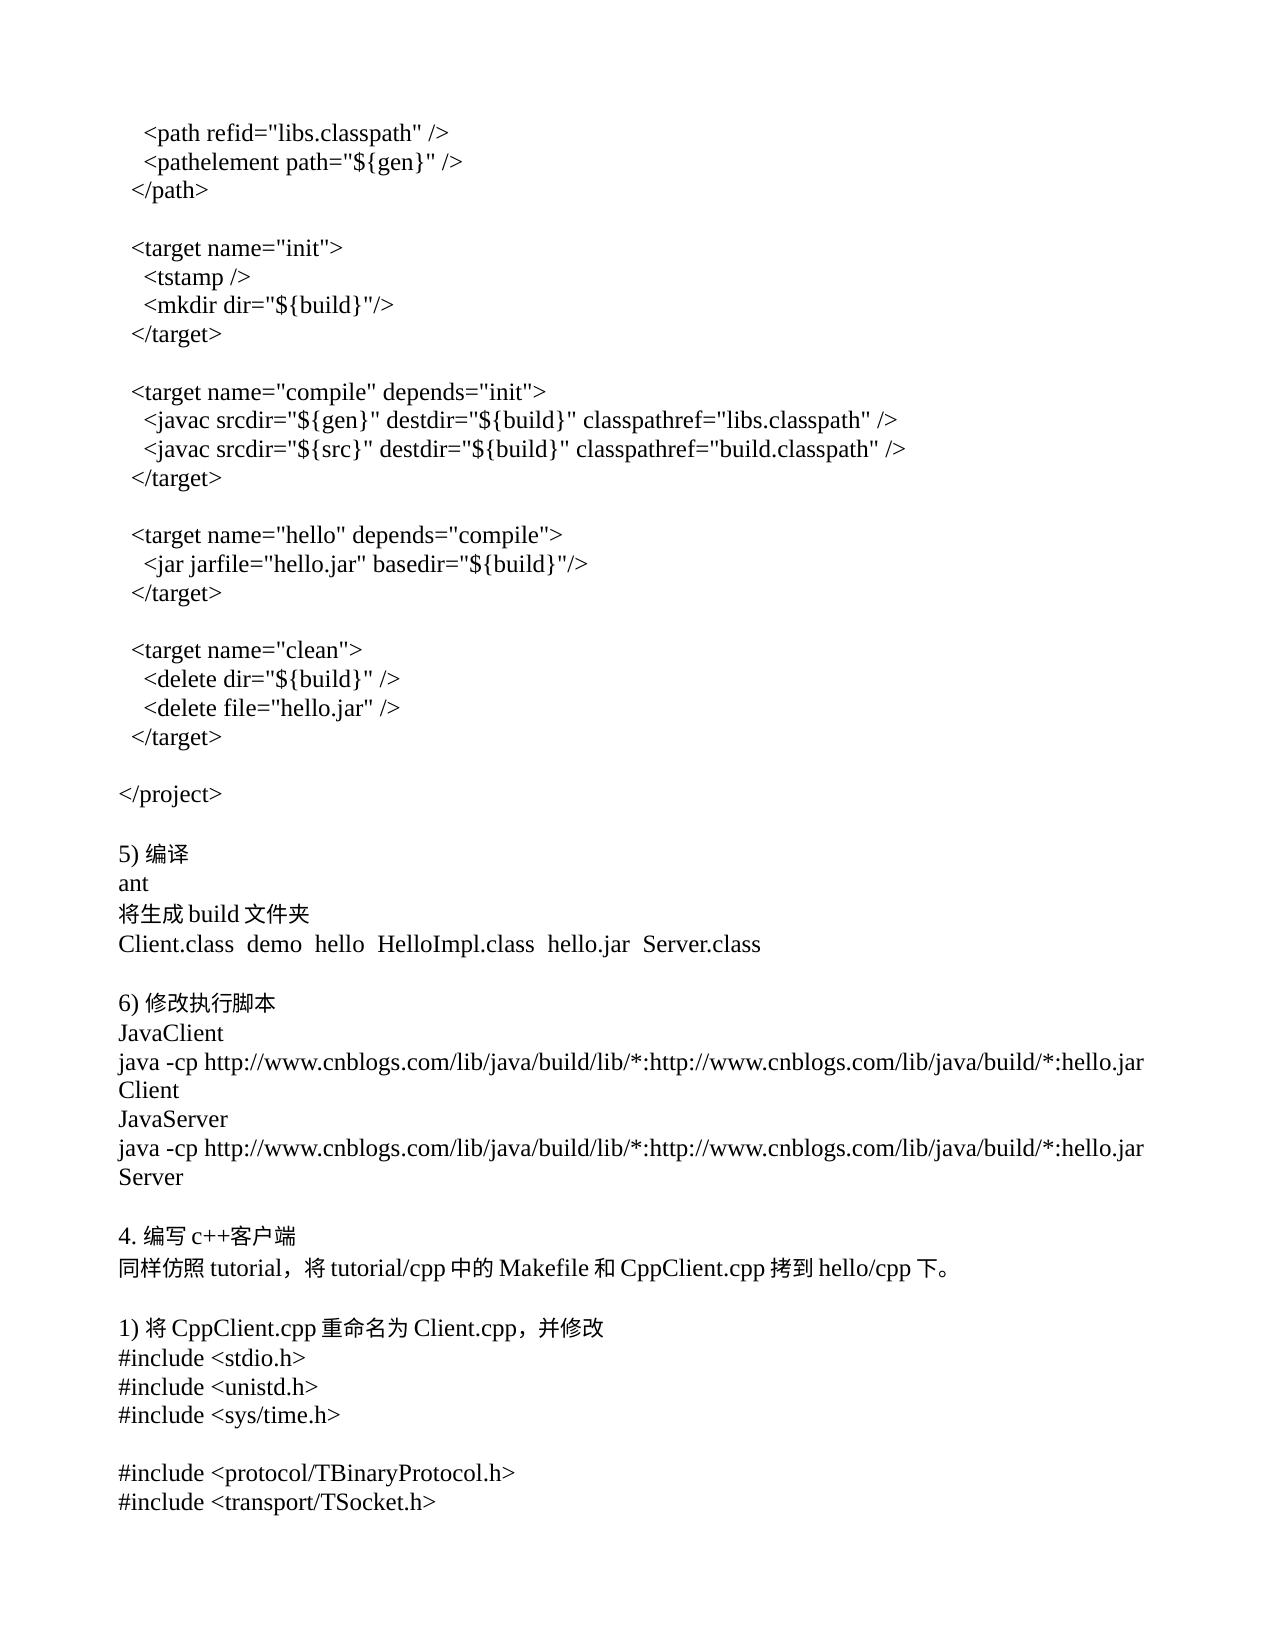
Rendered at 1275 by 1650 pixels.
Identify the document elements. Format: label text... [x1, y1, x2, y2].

text <path refid="libs.classpath" /> [118, 118, 1157, 147]
text 同样仿照tutorial，将tutorial/cpp中的Makefile和CppClient.cpp拷到hello/cpp下。 [118, 1251, 1157, 1283]
text <javac srcdir="${src}" destdir="${build}" classpathref="build.classpath" /> [118, 434, 1157, 463]
text </project> [118, 779, 1157, 808]
text java -cp http://www.cnblogs.com/lib/java/build/lib/*:http://www.cnblogs.com/lib/java/build/*:hello.jar Server [118, 1133, 1157, 1191]
text </path> [118, 176, 1157, 204]
text 6) 修改执行脚本 [118, 986, 1157, 1018]
text </target> [118, 722, 1157, 751]
text <javac srcdir="${gen}" destdir="${build}" classpathref="libs.classpath" /> [118, 406, 1157, 434]
text #include <protocol/TBinaryProtocol.h> [118, 1458, 1157, 1487]
text <target name="clean"> [118, 636, 1157, 664]
text <delete file="hello.jar" /> [118, 693, 1157, 722]
text #include <unistd.h> [118, 1372, 1157, 1401]
text ant [118, 868, 1157, 897]
text 1) 将CppClient.cpp重命名为Client.cpp，并修改 [118, 1311, 1157, 1343]
text 4. 编写c++客户端 [118, 1219, 1157, 1251]
text <target name="compile" depends="init"> [118, 377, 1157, 406]
text <delete dir="${build}" /> [118, 664, 1157, 693]
text <target name="hello" depends="compile"> [118, 521, 1157, 549]
text <jar jarfile="hello.jar" basedir="${build}"/> [118, 549, 1157, 578]
text #include <stdio.h> [118, 1343, 1157, 1372]
text <tstamp /> [118, 262, 1157, 291]
text <pathelement path="${gen}" /> [118, 147, 1157, 176]
text <mkdir dir="${build}"/> [118, 291, 1157, 319]
text JavaClient [118, 1018, 1157, 1047]
text java -cp http://www.cnblogs.com/lib/java/build/lib/*:http://www.cnblogs.com/lib/java/build/*:hello.jar Client [118, 1047, 1157, 1104]
text </target> [118, 578, 1157, 607]
text 将生成build文件夹 [118, 897, 1157, 929]
text </target> [118, 463, 1157, 492]
text 5) 编译 [118, 837, 1157, 868]
text #include <transport/TSocket.h> [118, 1487, 1157, 1516]
text <target name="init"> [118, 233, 1157, 262]
text </target> [118, 319, 1157, 348]
text #include <sys/time.h> [118, 1401, 1157, 1429]
text JavaServer [118, 1104, 1157, 1133]
text Client.class demo hello HelloImpl.class hello.jar Server.class [118, 929, 1157, 958]
